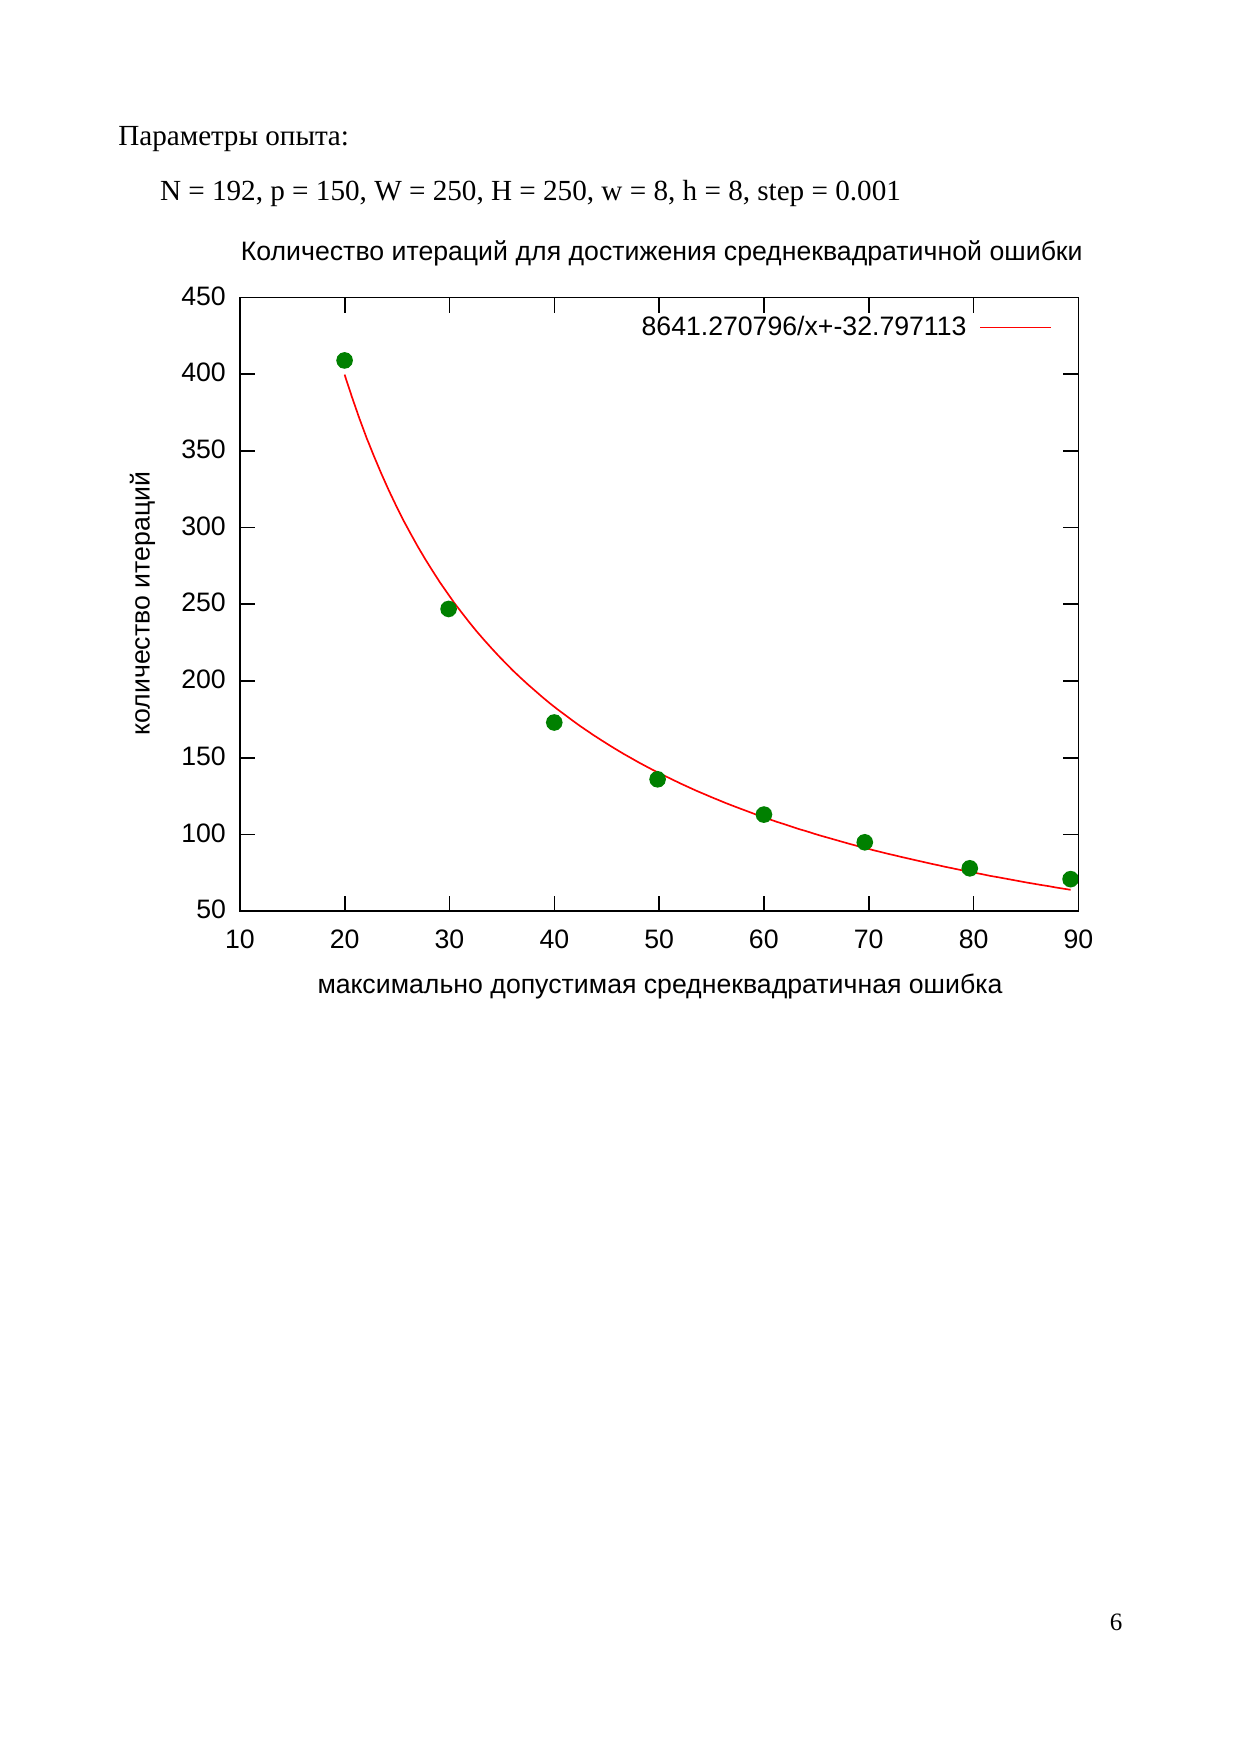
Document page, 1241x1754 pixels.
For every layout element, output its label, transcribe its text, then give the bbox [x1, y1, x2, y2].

text N = 192, p = 150, W = 250, H = 250, w = 8, h = 8, step = 0.001 [118, 173, 1122, 206]
text Параметры опыта: [118, 118, 1122, 152]
